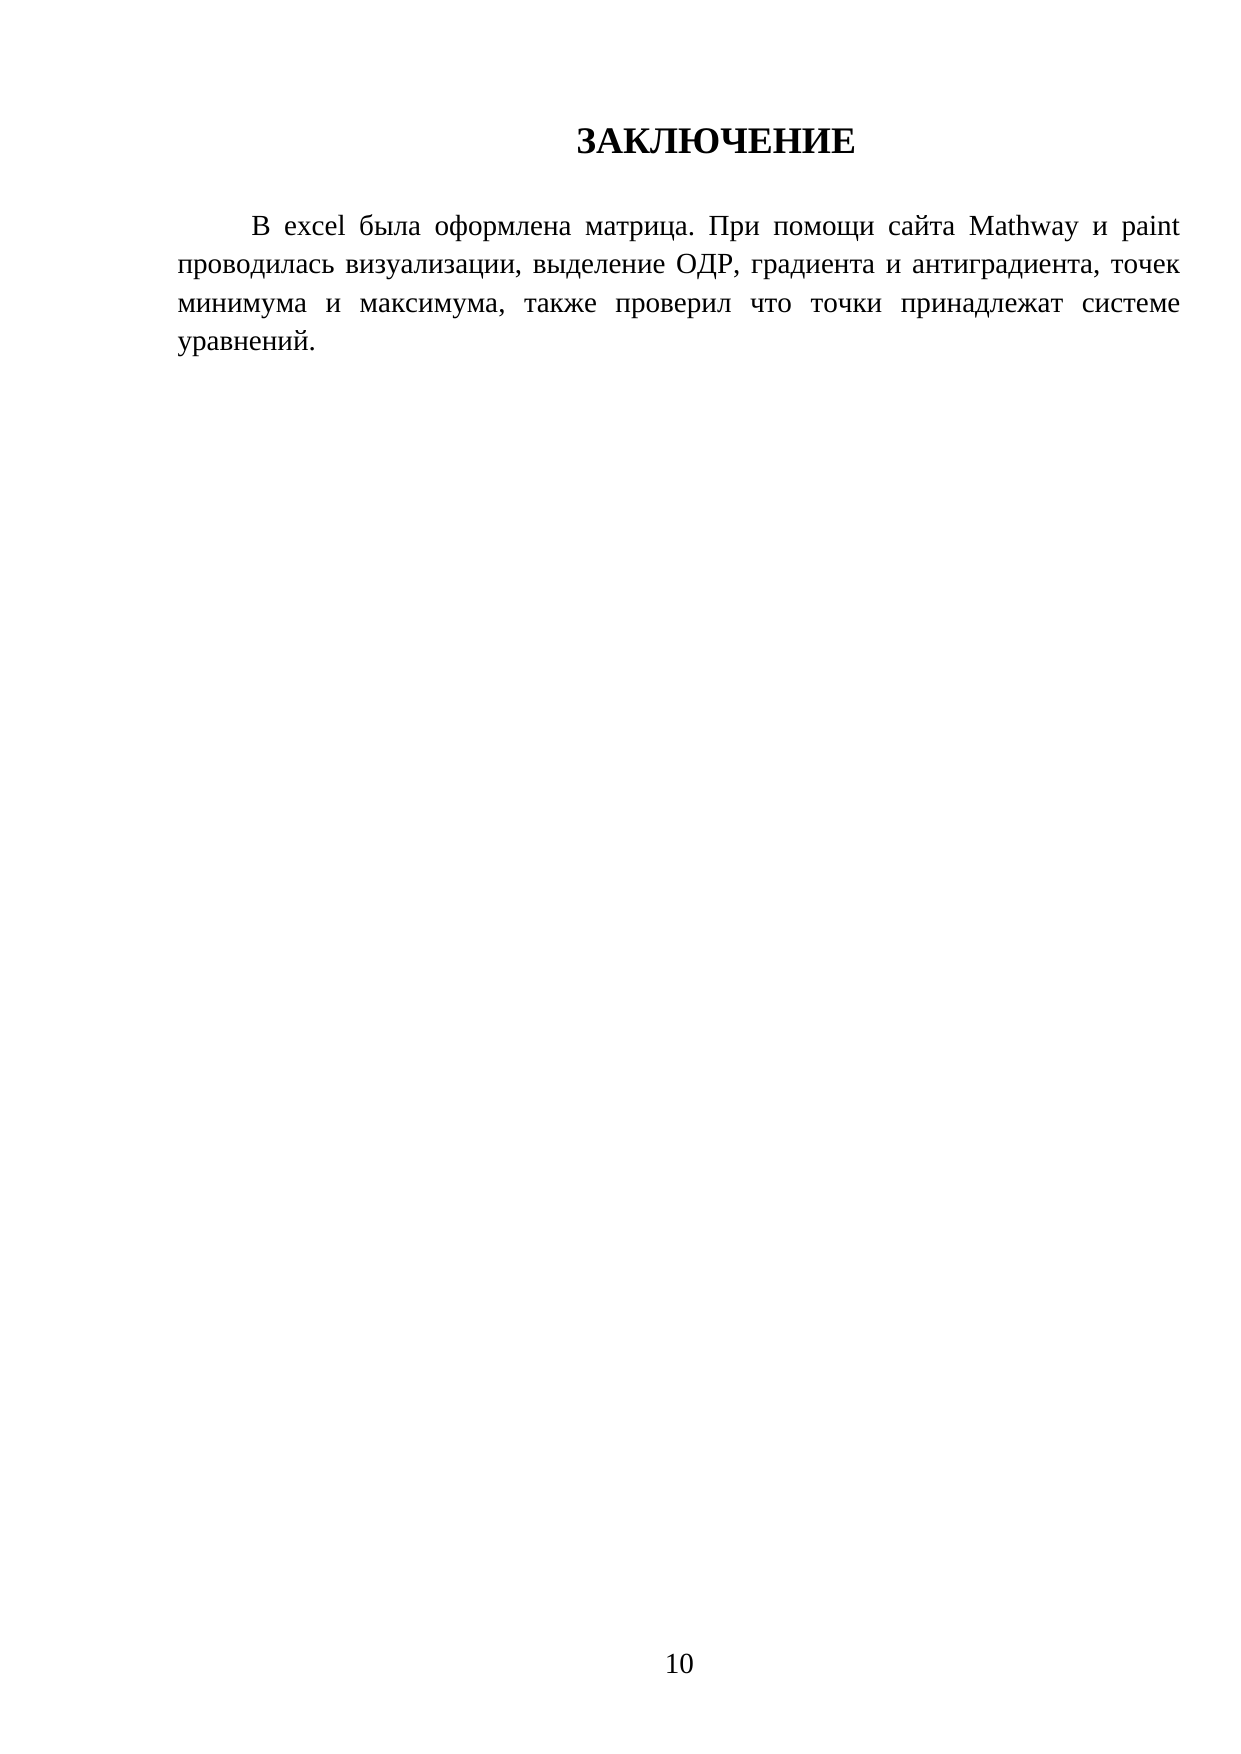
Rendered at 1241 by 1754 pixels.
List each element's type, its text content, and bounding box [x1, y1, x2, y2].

subtitle ЗАКЛЮЧЕНИЕ [177, 118, 1181, 161]
text В excel была оформлена матрица. При помощи сайта Mathway и paint проводилась визуализации, выделение ОДР, градиента и антиградиента, точек минимума и максимума, также проверил что точки принадлежат системе уравнений. [177, 208, 1181, 357]
